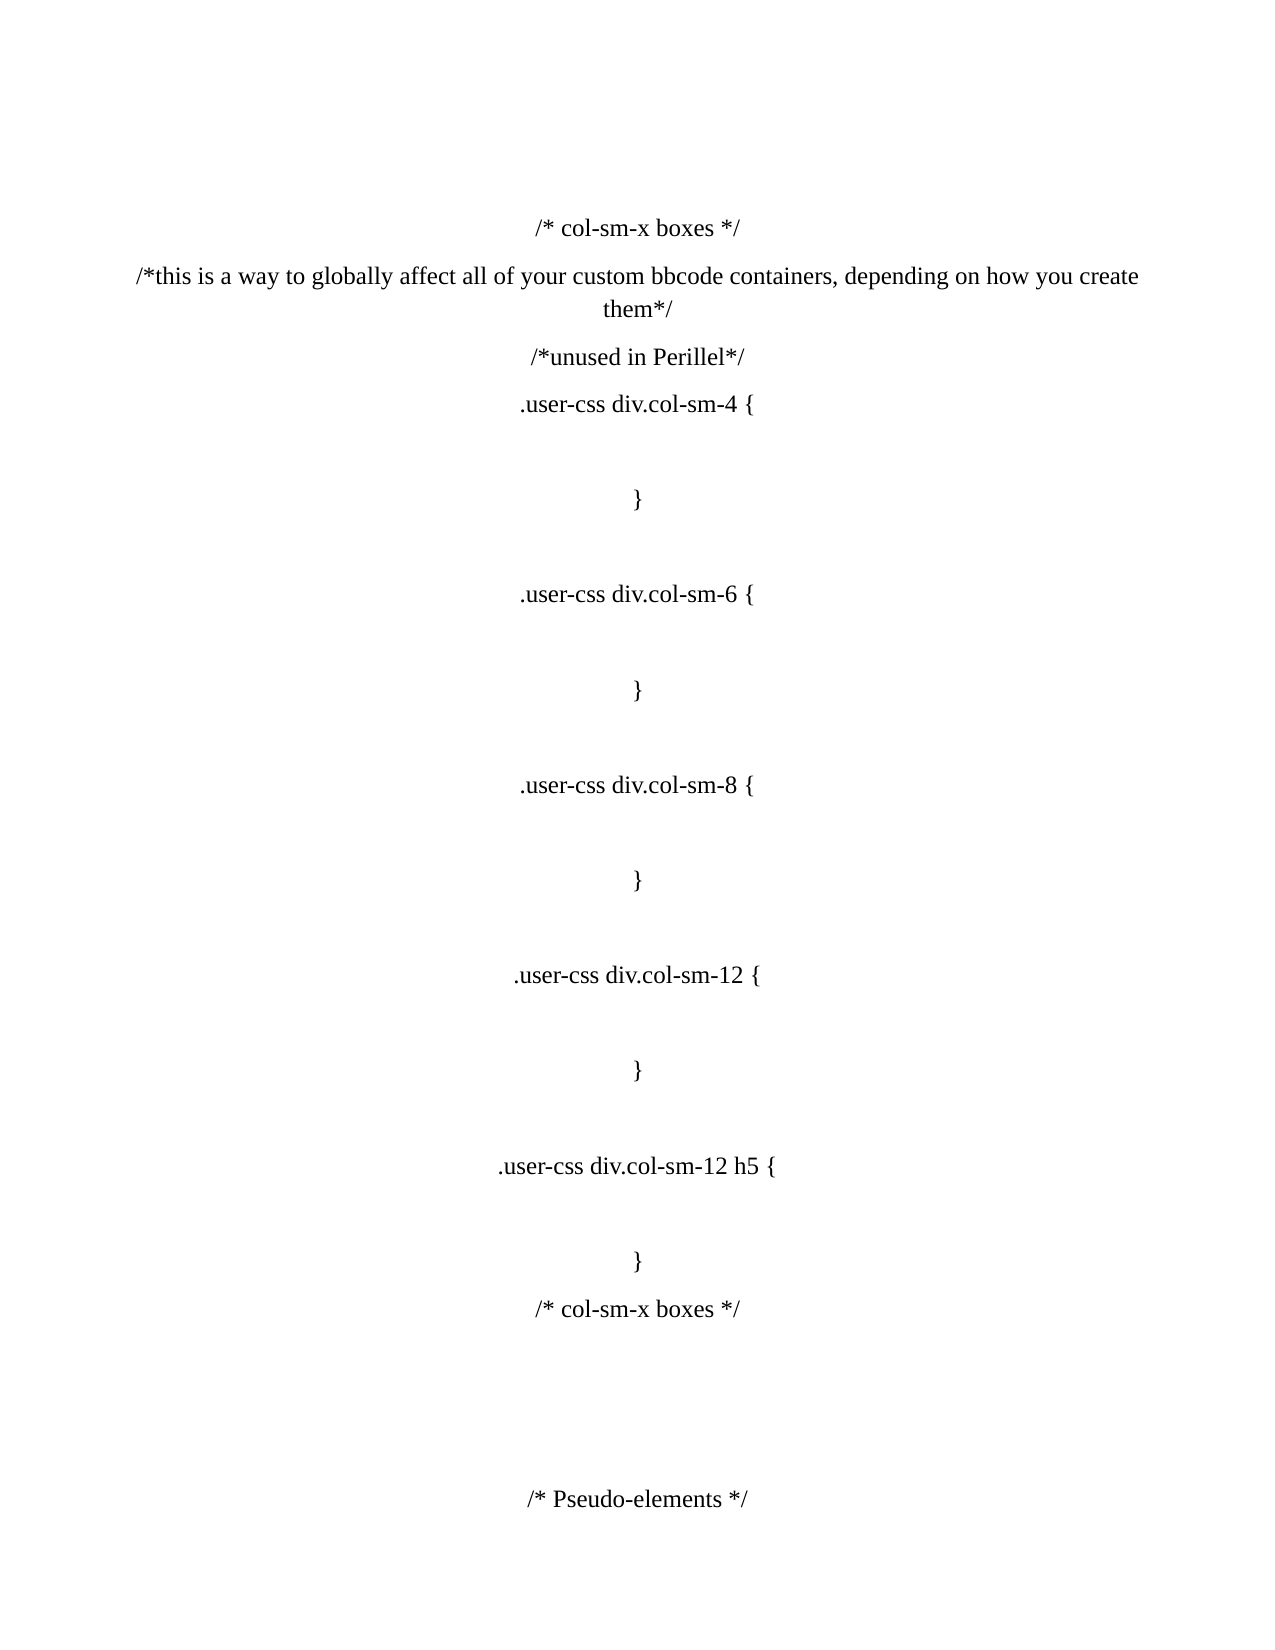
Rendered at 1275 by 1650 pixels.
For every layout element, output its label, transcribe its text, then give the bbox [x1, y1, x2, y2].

text } [118, 1246, 1157, 1275]
text .user-css div.col-sm-12 { [118, 960, 1157, 989]
text /*unused in Perillel*/ [118, 342, 1157, 370]
text } [118, 484, 1157, 513]
text } [118, 865, 1157, 894]
text } [118, 1056, 1157, 1084]
text /* col-sm-x boxes */ [118, 213, 1157, 242]
text .user-css div.col-sm-8 { [118, 770, 1157, 799]
text /*this is a way to globally affect all of your custom bbcode containers, depending on how you create them*/ [118, 261, 1157, 323]
text .user-css div.col-sm-12 h5 { [118, 1151, 1157, 1179]
text .user-css div.col-sm-6 { [118, 579, 1157, 608]
text .user-css div.col-sm-4 { [118, 389, 1157, 418]
text /* col-sm-x boxes */ [118, 1294, 1157, 1322]
text } [118, 675, 1157, 703]
text /* Pseudo-elements */ [118, 1484, 1157, 1513]
